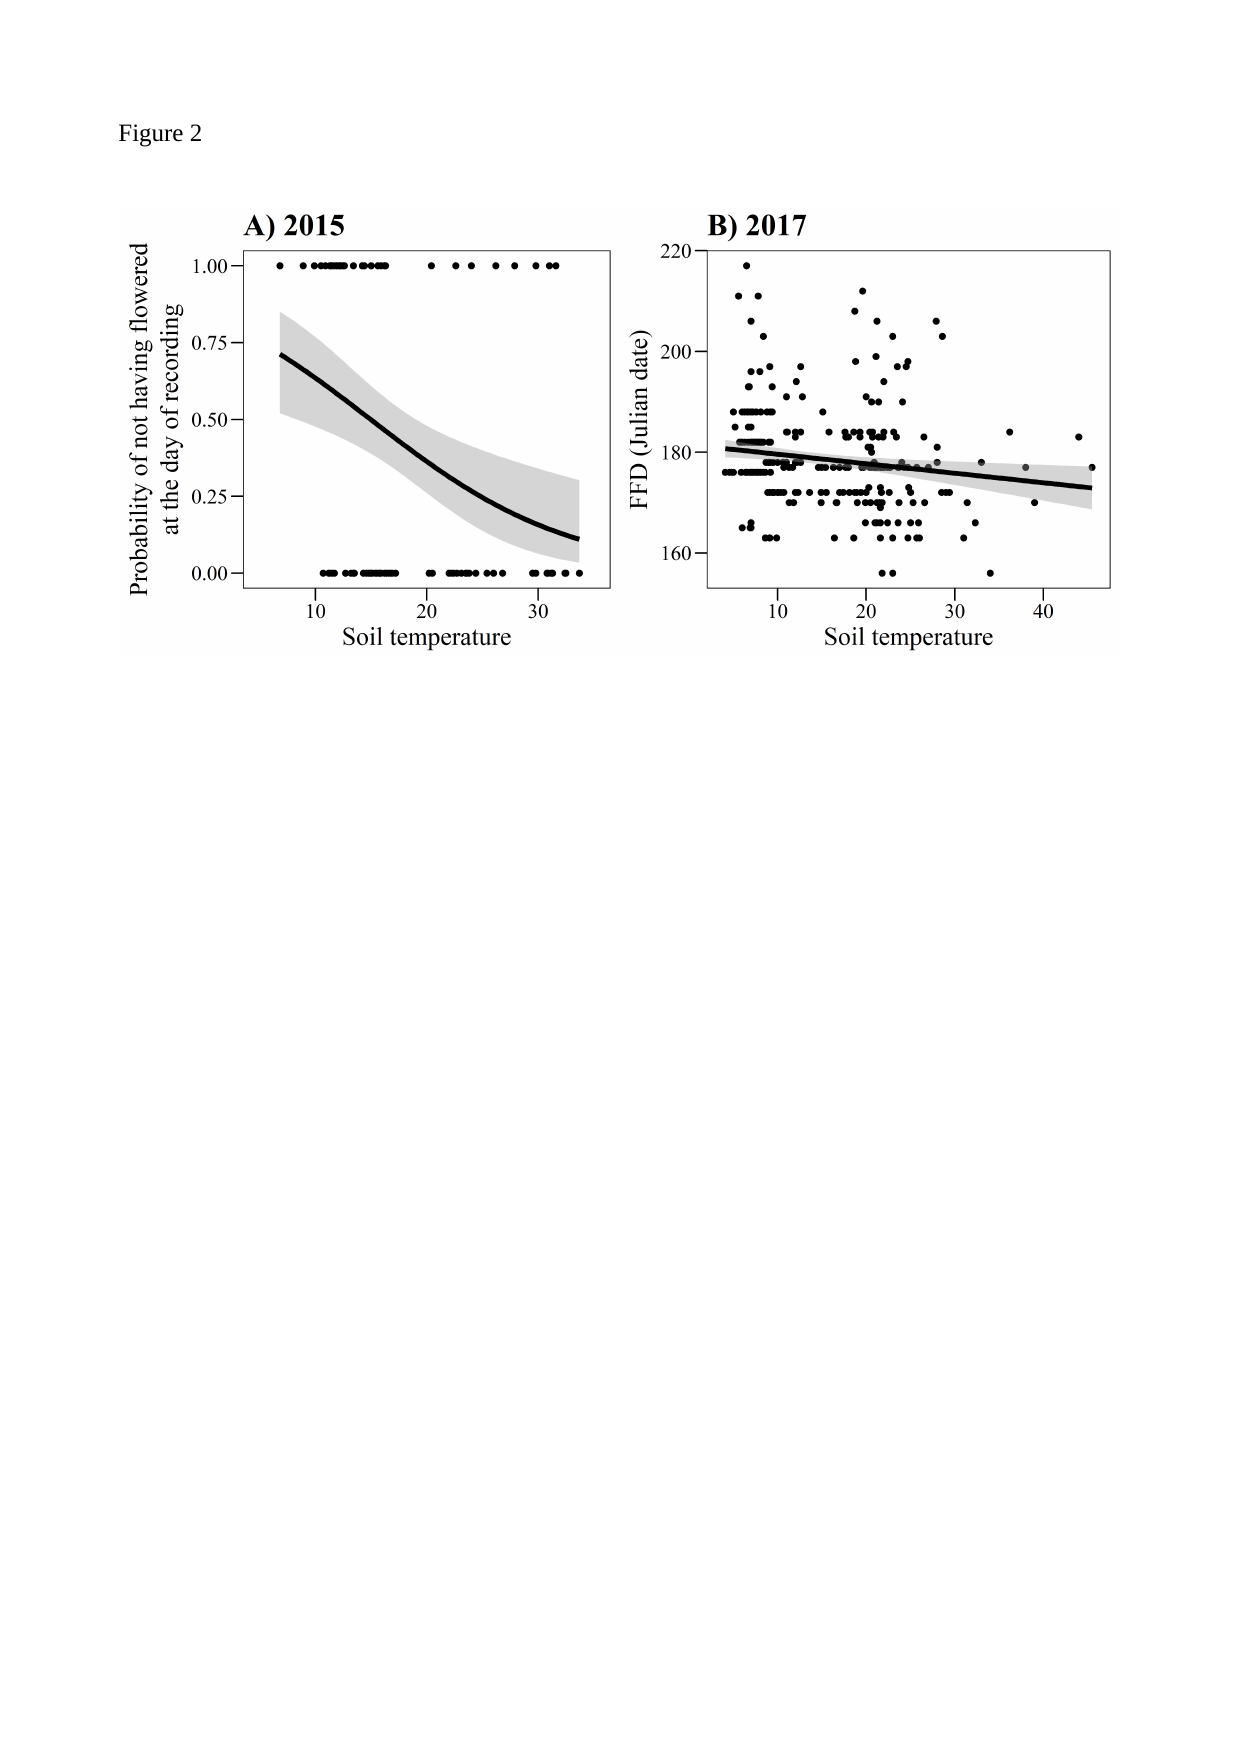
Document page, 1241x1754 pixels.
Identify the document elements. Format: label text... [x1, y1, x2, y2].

text Figure 2 [118, 118, 1122, 147]
picture [120, 206, 1120, 658]
